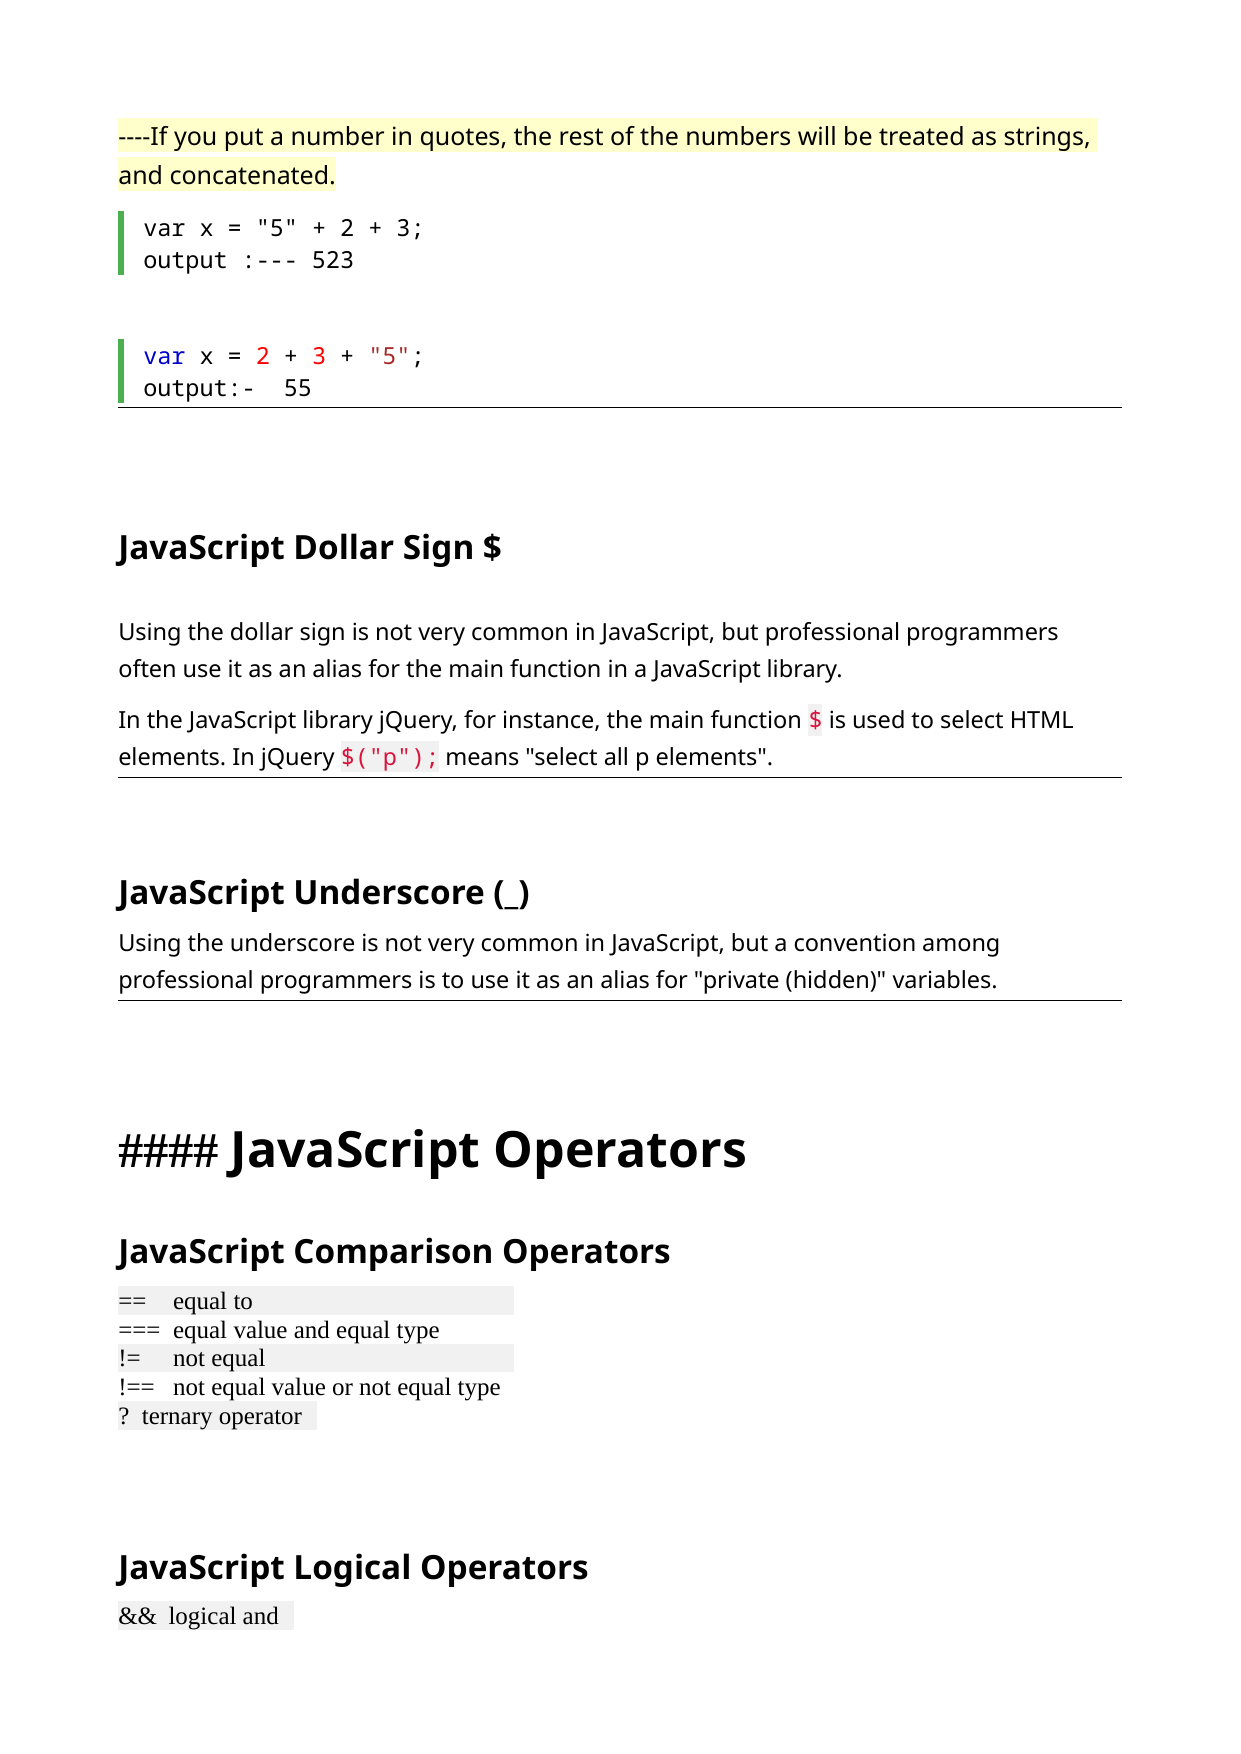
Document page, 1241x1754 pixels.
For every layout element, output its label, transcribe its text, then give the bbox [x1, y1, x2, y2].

text Using the dollar sign is not very common in JavaScript, but professional programmers often use it as an alias for the main function in a JavaScript library. [118, 582, 1122, 684]
table_header logical and [168, 1601, 294, 1630]
text output :--- 523 [124, 243, 1122, 275]
table_header == [118, 1286, 173, 1315]
text #### JavaScript Operators [118, 1114, 1122, 1182]
table_cell != [118, 1344, 173, 1372]
table_header ternary operator [142, 1401, 317, 1430]
table_header equal to [173, 1286, 514, 1315]
subtitle JavaScript Underscore (_) [118, 868, 1122, 914]
subtitle JavaScript Dollar Sign $ [118, 524, 1122, 569]
table_header && [118, 1601, 168, 1630]
subtitle JavaScript Comparison Operators [118, 1228, 1122, 1273]
table_cell equal value and equal type [173, 1315, 514, 1343]
subtitle JavaScript Logical Operators [118, 1543, 1122, 1589]
text ----If you put a number in quotes, the rest of the numbers will be treated as strings, and concatenated. [118, 118, 1122, 191]
text var x = "5" + 2 + 3; [124, 211, 1122, 243]
text In the JavaScript library jQuery, for instance, the main function $ is used to select HTML elements. In jQuery $("p"); means "select all p elements". [118, 704, 1122, 777]
table_cell not equal value or not equal type [173, 1372, 514, 1401]
table_header ? [118, 1401, 142, 1430]
text Using the underscore is not very common in JavaScript, but a convention among professional programmers is to use it as an alias for "private (hidden)" variables. [118, 926, 1122, 1000]
table_cell not equal [173, 1344, 514, 1372]
table_cell !== [118, 1372, 173, 1401]
text var x = 2 + 3 + "5"; [124, 339, 1122, 371]
text output:- 55 [118, 371, 1122, 407]
table_cell === [118, 1315, 173, 1343]
